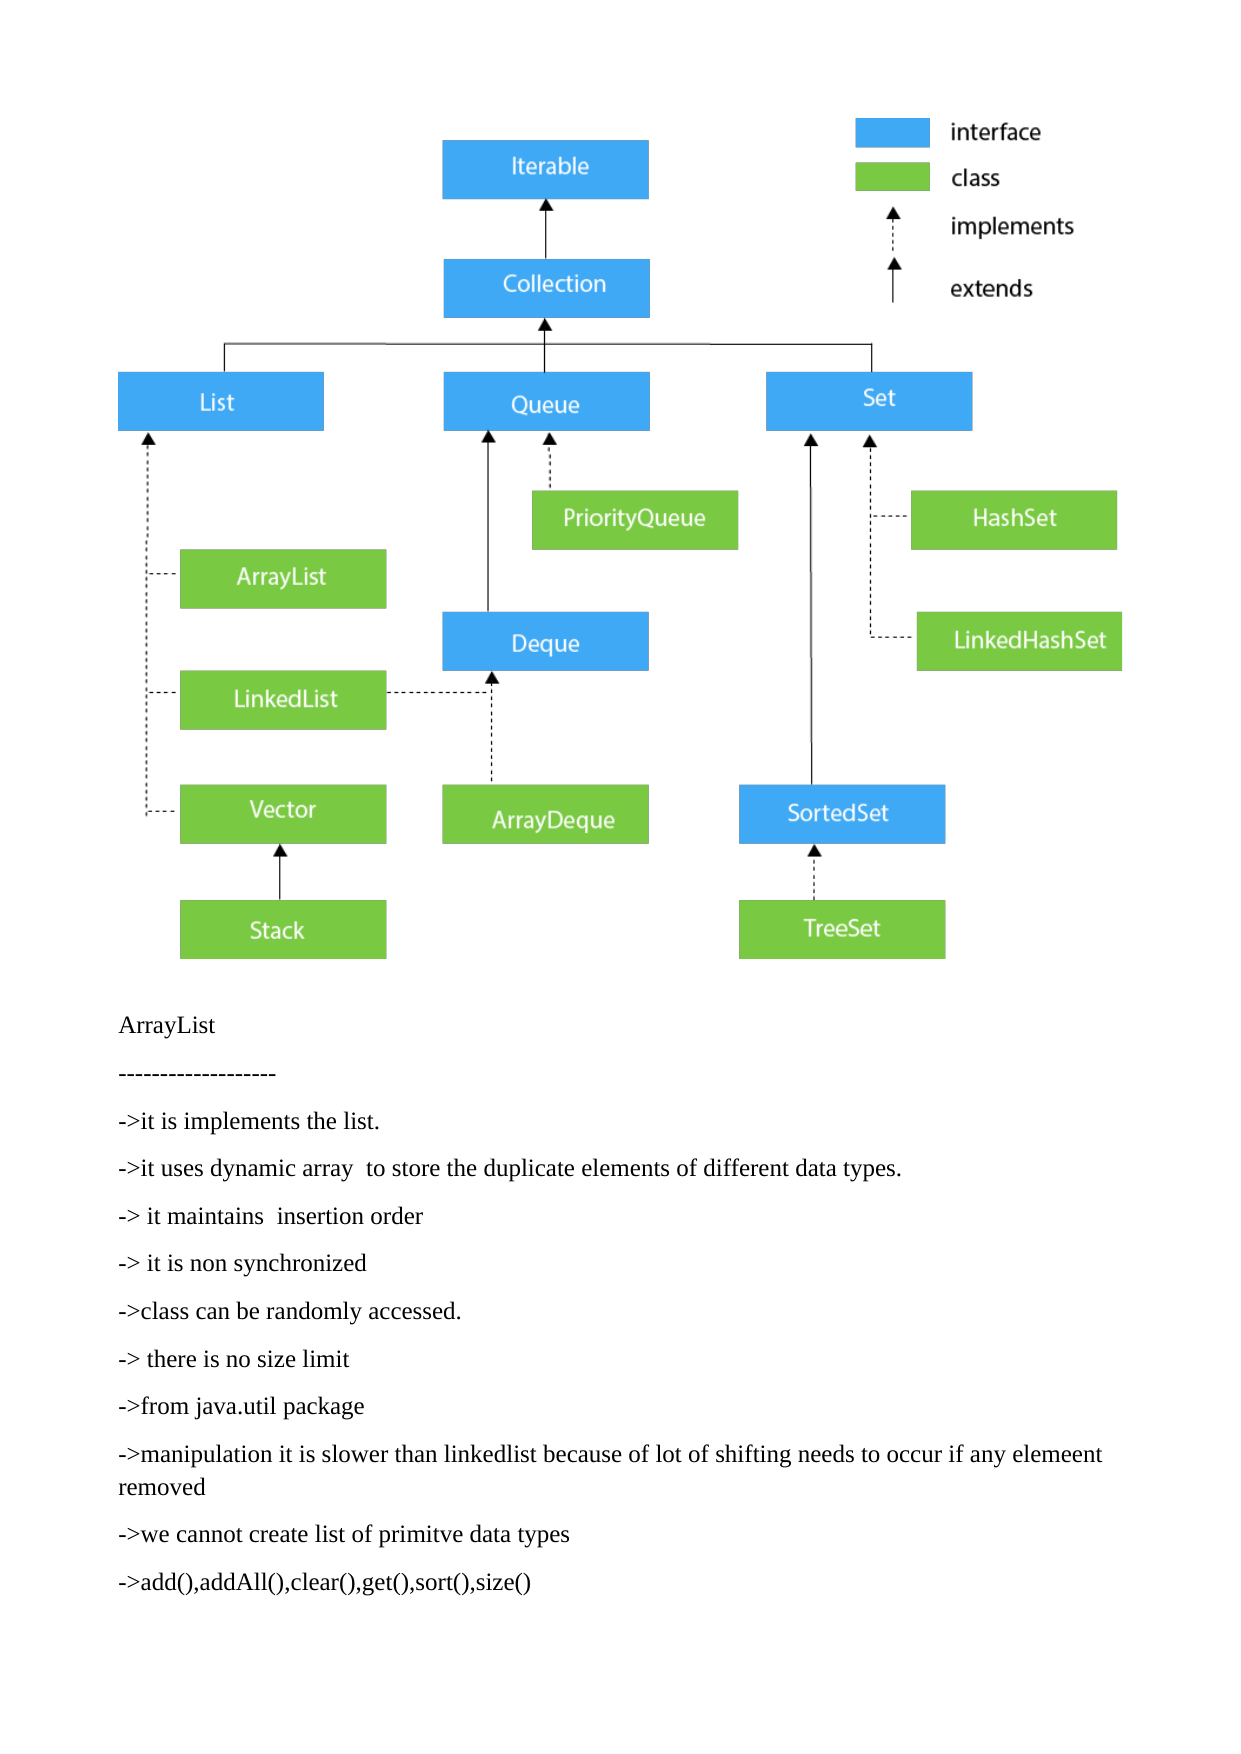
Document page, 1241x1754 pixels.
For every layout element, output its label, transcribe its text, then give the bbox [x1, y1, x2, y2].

text ArrayList [118, 1011, 1122, 1039]
text ->manipulation it is slower than linkedlist because of lot of shifting needs to occur if any elemeent removed [118, 1439, 1122, 1501]
text ------------------- [118, 1058, 1122, 1087]
text ->class can be randomly accessed. [118, 1296, 1122, 1325]
text ->from java.util package [118, 1391, 1122, 1420]
picture [118, 118, 1123, 959]
text ->we cannot create list of primitve data types [118, 1519, 1122, 1548]
text -> it is non synchronized [118, 1248, 1122, 1277]
text ->add(),addAll(),clear(),get(),sort(),size() [118, 1567, 1122, 1596]
text -> there is no size limit [118, 1344, 1122, 1372]
text -> it maintains insertion order [118, 1201, 1122, 1230]
text ->it uses dynamic array to store the duplicate elements of different data types. [118, 1153, 1122, 1182]
text ->it is implements the list. [118, 1106, 1122, 1134]
